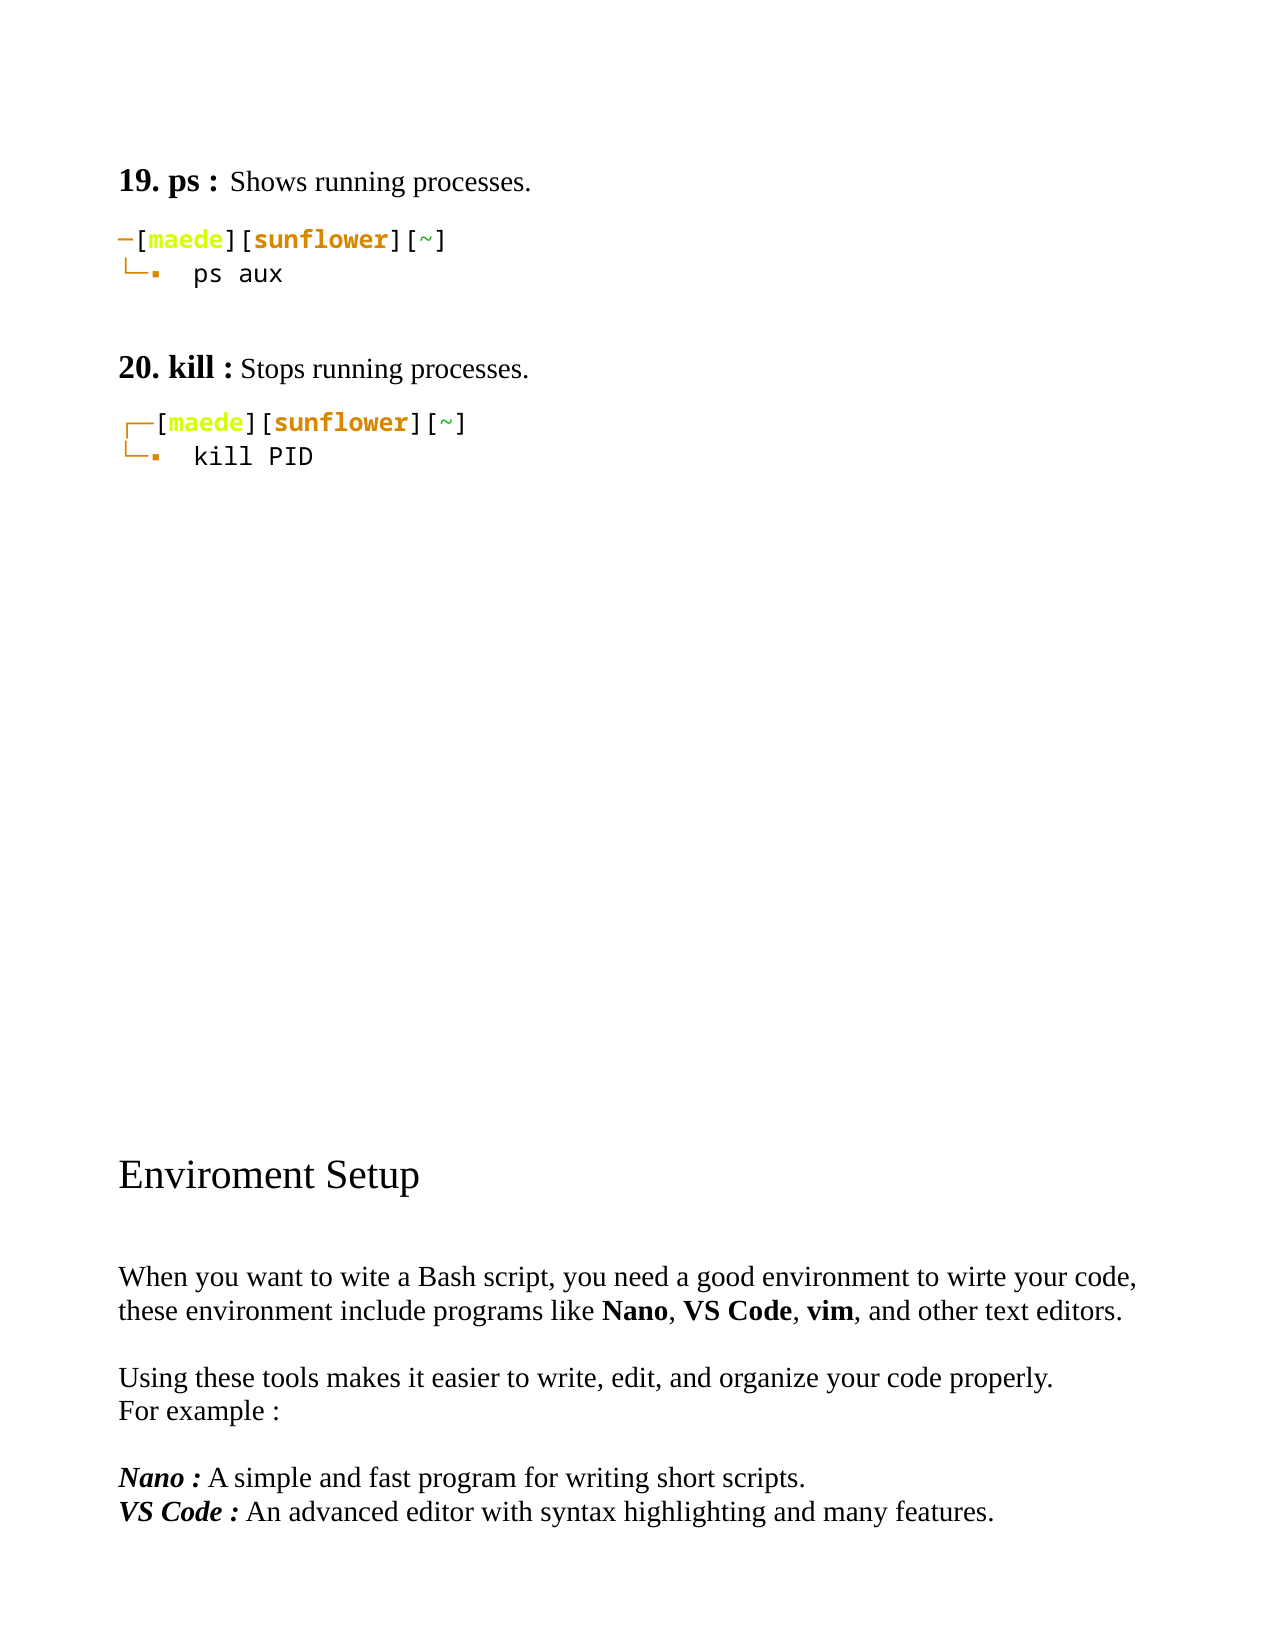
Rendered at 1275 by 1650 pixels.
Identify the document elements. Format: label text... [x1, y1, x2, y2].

text 20. kill : Stops running processes. [118, 347, 1157, 386]
text When you want to wite a Bash script, you need a good environment to wirte your code, these environment include programs like Nano, VS Code, vim, and other text editors. [118, 1259, 1157, 1326]
text 19. ps : Shows running processes. [118, 118, 1157, 200]
text VS Code : An advanced editor with syntax highlighting and many features. [118, 1494, 1157, 1528]
text For example : [118, 1393, 1157, 1427]
text Using these tools makes it easier to write, edit, and organize your code properly. [118, 1360, 1157, 1393]
text ─[maede][sunflower][~] └─▪ ps aux [118, 222, 1157, 318]
text ┌─[maede][sunflower][~] └─▪ kill PID [118, 405, 1157, 536]
text Nano : A simple and fast program for writing short scripts. [118, 1461, 1157, 1494]
text Enviroment Setup [118, 1149, 1157, 1197]
